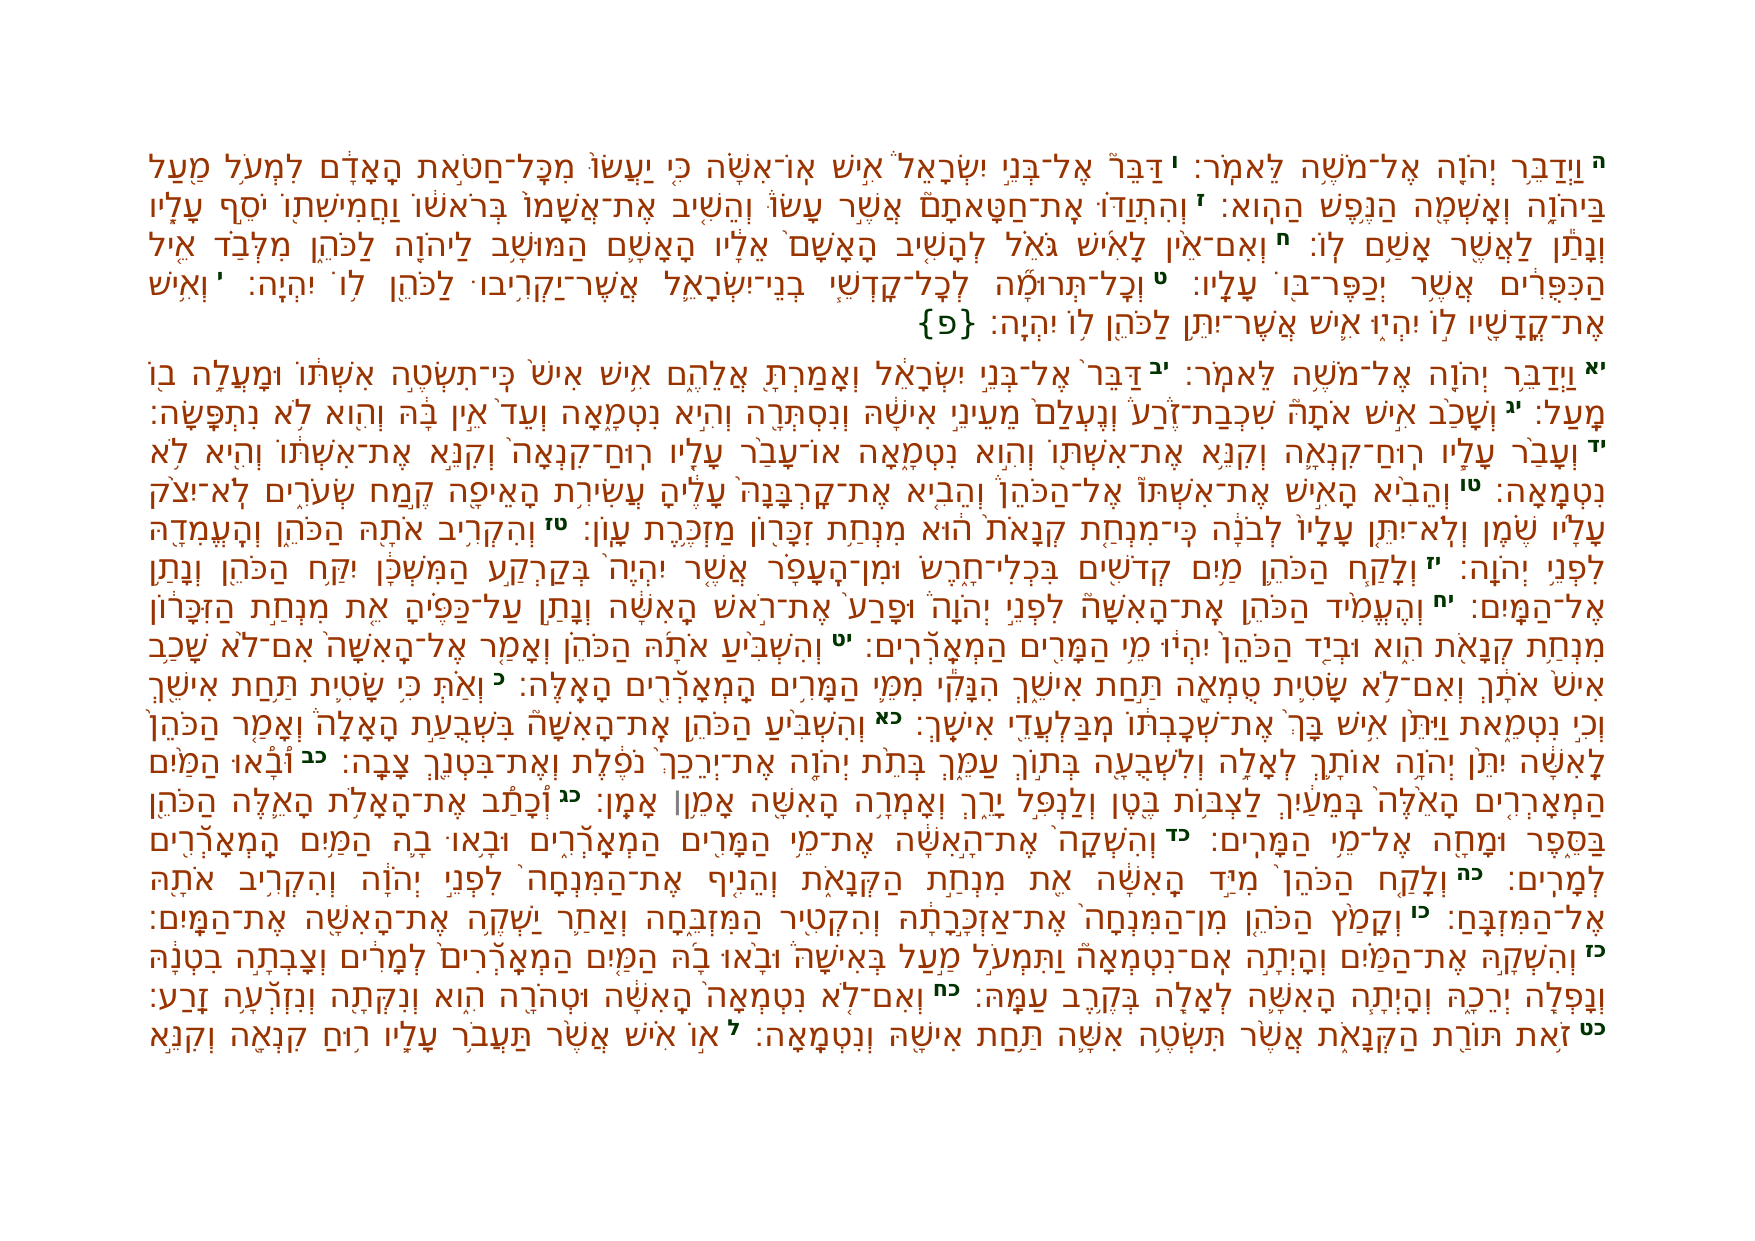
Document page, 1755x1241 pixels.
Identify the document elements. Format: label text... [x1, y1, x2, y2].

text ה וַיְדַבֵּ֥ר יְהֹוָ֖ה אֶל־מֹשֶׁ֥ה לֵּאמֹֽר׃ ו דַּבֵּר֮ אֶל־בְּנֵ֣י יִשְׂרָאֵל֒ אִ֣ישׁ אֽוֹ־אִשָּׁ֗ה כִּ֤י יַעֲשׂוּ֙ מִכׇּל־חַטֹּ֣את הָֽאָדָ֔ם לִמְעֹ֥ל מַ֖עַל בַּיהֹוָ֑ה וְאָֽשְׁמָ֖ה הַנֶּ֥פֶשׁ הַהִֽוא׃ ז וְהִתְוַדּ֗וּ אֶֽת־חַטָּאתָם֮ אֲשֶׁ֣ר עָשׂוּ֒ וְהֵשִׁ֤יב אֶת־אֲשָׁמוֹ֙ בְּרֹאשׁ֔וֹ וַחֲמִישִׁת֖וֹ יֹסֵ֣ף עָלָ֑יו וְנָתַ֕ן לַאֲשֶׁ֖ר אָשַׁ֥ם לֽוֹ׃ ח וְאִם־אֵ֨ין לָאִ֜ישׁ גֹּאֵ֗ל לְהָשִׁ֤יב הָאָשָׁם֙ אֵלָ֔יו הָאָשָׁ֛ם הַמּוּשָׁ֥ב לַיהֹוָ֖ה לַכֹּהֵ֑ן מִלְּבַ֗ד אֵ֚יל הַכִּפֻּרִ֔ים אֲשֶׁ֥ר יְכַפֶּר־בּ֖וֹ עָלָֽיו׃ ט וְכׇל־תְּרוּמָ֞ה לְכׇל־קׇדְשֵׁ֧י בְנֵי־יִשְׂרָאֵ֛ל אֲשֶׁר־יַקְרִ֥יבוּ לַכֹּהֵ֖ן ל֥וֹ יִהְיֶֽה׃ י וְאִ֥ישׁ אֶת־קֳדָשָׁ֖יו ל֣וֹ יִהְי֑וּ אִ֛ישׁ אֲשֶׁר־יִתֵּ֥ן לַכֹּהֵ֖ן ל֥וֹ יִהְיֶֽה׃ {פ} [148, 148, 1606, 342]
text יא וַיְדַבֵּ֥ר יְהֹוָ֖ה אֶל־מֹשֶׁ֥ה לֵּאמֹֽר׃ יב דַּבֵּר֙ אֶל־בְּנֵ֣י יִשְׂרָאֵ֔ל וְאָמַרְתָּ֖ אֲלֵהֶ֑ם אִ֥ישׁ אִישׁ֙ כִּֽי־תִשְׂטֶ֣ה אִשְׁתּ֔וֹ וּמָעֲלָ֥ה ב֖וֹ מָֽעַל׃ יג וְשָׁכַ֨ב אִ֣ישׁ אֹתָהּ֮ שִׁכְבַת־זֶ֒רַע֒ וְנֶעְלַם֙ מֵעֵינֵ֣י אִישָׁ֔הּ וְנִסְתְּרָ֖ה וְהִ֣יא נִטְמָ֑אָה וְעֵד֙ אֵ֣ין בָּ֔הּ וְהִ֖וא לֹ֥א נִתְפָּֽשָׂה׃ יד וְעָבַ֨ר עָלָ֧יו רֽוּחַ־קִנְאָ֛ה וְקִנֵּ֥א אֶת־אִשְׁתּ֖וֹ וְהִ֣וא נִטְמָ֑אָה אוֹ־עָבַ֨ר עָלָ֤יו רֽוּחַ־קִנְאָה֙ וְקִנֵּ֣א אֶת־אִשְׁתּ֔וֹ וְהִ֖יא לֹ֥א נִטְמָֽאָה׃ טו וְהֵבִ֨יא הָאִ֣ישׁ אֶת־אִשְׁתּוֹ֮ אֶל־הַכֹּהֵן֒ וְהֵבִ֤יא אֶת־קׇרְבָּנָהּ֙ עָלֶ֔יהָ עֲשִׂירִ֥ת הָאֵיפָ֖ה קֶ֣מַח שְׂעֹרִ֑ים לֹֽא־יִצֹ֨ק עָלָ֜יו שֶׁ֗מֶן וְלֹֽא־יִתֵּ֤ן עָלָיו֙ לְבֹנָ֔ה כִּֽי־מִנְחַ֤ת קְנָאֹת֙ ה֔וּא מִנְחַ֥ת זִכָּר֖וֹן מַזְכֶּ֥רֶת עָוֺֽן׃ טז וְהִקְרִ֥יב אֹתָ֖הּ הַכֹּהֵ֑ן וְהֶֽעֱמִדָ֖הּ לִפְנֵ֥י יְהֹוָֽה׃ יז וְלָקַ֧ח הַכֹּהֵ֛ן מַ֥יִם קְדֹשִׁ֖ים בִּכְלִי־חָ֑רֶשׂ וּמִן־הֶֽעָפָ֗ר אֲשֶׁ֤ר יִהְיֶה֙ בְּקַרְקַ֣ע הַמִּשְׁכָּ֔ן יִקַּ֥ח הַכֹּהֵ֖ן וְנָתַ֥ן אֶל־הַמָּֽיִם׃ יח וְהֶעֱמִ֨יד הַכֹּהֵ֥ן אֶֽת־הָאִשָּׁה֮ לִפְנֵ֣י יְהֹוָה֒ וּפָרַע֙ אֶת־רֹ֣אשׁ הָֽאִשָּׁ֔ה וְנָתַ֣ן עַל־כַּפֶּ֗יהָ אֵ֚ת מִנְחַ֣ת הַזִּכָּר֔וֹן מִנְחַ֥ת קְנָאֹ֖ת הִ֑וא וּבְיַ֤ד הַכֹּהֵן֙ יִהְי֔וּ מֵ֥י הַמָּרִ֖ים הַמְאָֽרְﬞרִֽים׃ יט וְהִשְׁבִּ֨יעַ אֹתָ֜הּ הַכֹּהֵ֗ן וְאָמַ֤ר אֶל־הָֽאִשָּׁה֙ אִם־לֹ֨א שָׁכַ֥ב אִישׁ֙ אֹתָ֔ךְ וְאִם־לֹ֥א שָׂטִ֛ית טֻמְאָ֖ה תַּ֣חַת אִישֵׁ֑ךְ הִנָּקִ֕י מִמֵּ֛י הַמָּרִ֥ים הַֽמְאָרְﬞרִ֖ים הָאֵֽלֶּה׃ כ וְאַ֗תְּ כִּ֥י שָׂטִ֛ית תַּ֥חַת אִישֵׁ֖ךְ וְכִ֣י נִטְמֵ֑את וַיִּתֵּ֨ן אִ֥ישׁ בָּךְ֙ אֶת־שְׁכׇבְתּ֔וֹ מִֽבַּלְעֲדֵ֖י אִישֵֽׁךְ׃ כא וְהִשְׁבִּ֨יעַ הַכֹּהֵ֥ן אֶֽת־הָאִשָּׁה֮ בִּשְׁבֻעַ֣ת הָאָלָה֒ וְאָמַ֤ר הַכֹּהֵן֙ לָֽאִשָּׁ֔ה יִתֵּ֨ן יְהֹוָ֥ה אוֹתָ֛ךְ לְאָלָ֥ה וְלִשְׁבֻעָ֖ה בְּת֣וֹךְ עַמֵּ֑ךְ בְּתֵ֨ת יְהֹוָ֤ה אֶת־יְרֵכֵךְ֙ נֹפֶ֔לֶת וְאֶת־בִּטְנֵ֖ךְ צָבָֽה׃ כב וּ֠בָ֠אוּ הַמַּ֨יִם הַמְאָרְרִ֤ים הָאֵ֙לֶּה֙ בְּֽמֵעַ֔יִךְ לַצְבּ֥וֹת בֶּ֖טֶן וְלַנְפִּ֣ל יָרֵ֑ךְ וְאָמְרָ֥ה הָאִשָּׁ֖ה אָמֵ֥ן׀ אָמֵֽן׃ כג וְ֠כָתַ֠ב אֶת־הָאָלֹ֥ת הָאֵ֛לֶּה הַכֹּהֵ֖ן בַּסֵּ֑פֶר וּמָחָ֖ה אֶל־מֵ֥י הַמָּרִֽים׃ כד וְהִשְׁקָה֙ אֶת־הָ֣אִשָּׁ֔ה אֶת־מֵ֥י הַמָּרִ֖ים הַמְאָֽרְﬞרִ֑ים וּבָ֥אוּ בָ֛הּ הַמַּ֥יִם הַֽמְאָרְﬞרִ֖ים לְמָרִֽים׃ כה וְלָקַ֤ח הַכֹּהֵן֙ מִיַּ֣ד הָֽאִשָּׁ֔ה אֵ֖ת מִנְחַ֣ת הַקְּנָאֹ֑ת וְהֵנִ֤יף אֶת־הַמִּנְחָה֙ לִפְנֵ֣י יְהֹוָ֔ה וְהִקְרִ֥יב אֹתָ֖הּ אֶל־הַמִּזְבֵּֽחַ׃ כו וְקָמַ֨ץ הַכֹּהֵ֤ן מִן־הַמִּנְחָה֙ אֶת־אַזְכָּ֣רָתָ֔הּ וְהִקְטִ֖יר הַמִּזְבֵּ֑חָה וְאַחַ֛ר יַשְׁקֶ֥ה אֶת־הָאִשָּׁ֖ה אֶת־הַמָּֽיִם׃ כז וְהִשְׁקָ֣הּ אֶת־הַמַּ֗יִם וְהָיְתָ֣ה אִֽם־נִטְמְאָה֮ וַתִּמְעֹ֣ל מַ֣עַל בְּאִישָׁהּ֒ וּבָ֨אוּ בָ֜הּ הַמַּ֤יִם הַמְאָֽרְﬞרִים֙ לְמָרִ֔ים וְצָבְתָ֣ה בִטְנָ֔הּ וְנָפְלָ֖ה יְרֵכָ֑הּ וְהָיְתָ֧ה הָאִשָּׁ֛ה לְאָלָ֖ה בְּקֶ֥רֶב עַמָּֽהּ׃ כח וְאִם־לֹ֤א נִטְמְאָה֙ הָֽאִשָּׁ֔ה וּטְהֹרָ֖ה הִ֑וא וְנִקְּתָ֖ה וְנִזְרְﬞעָ֥ה זָֽרַע׃ כט זֹ֥את תּוֹרַ֖ת הַקְּנָאֹ֑ת אֲשֶׁ֨ר תִּשְׂטֶ֥ה אִשָּׁ֛ה תַּ֥חַת אִישָׁ֖הּ וְנִטְמָֽאָה׃ ל א֣וֹ אִ֗ישׁ אֲשֶׁ֨ר תַּעֲבֹ֥ר עָלָ֛יו ר֥וּחַ קִנְאָ֖ה וְקִנֵּ֣א [148, 354, 1606, 1054]
